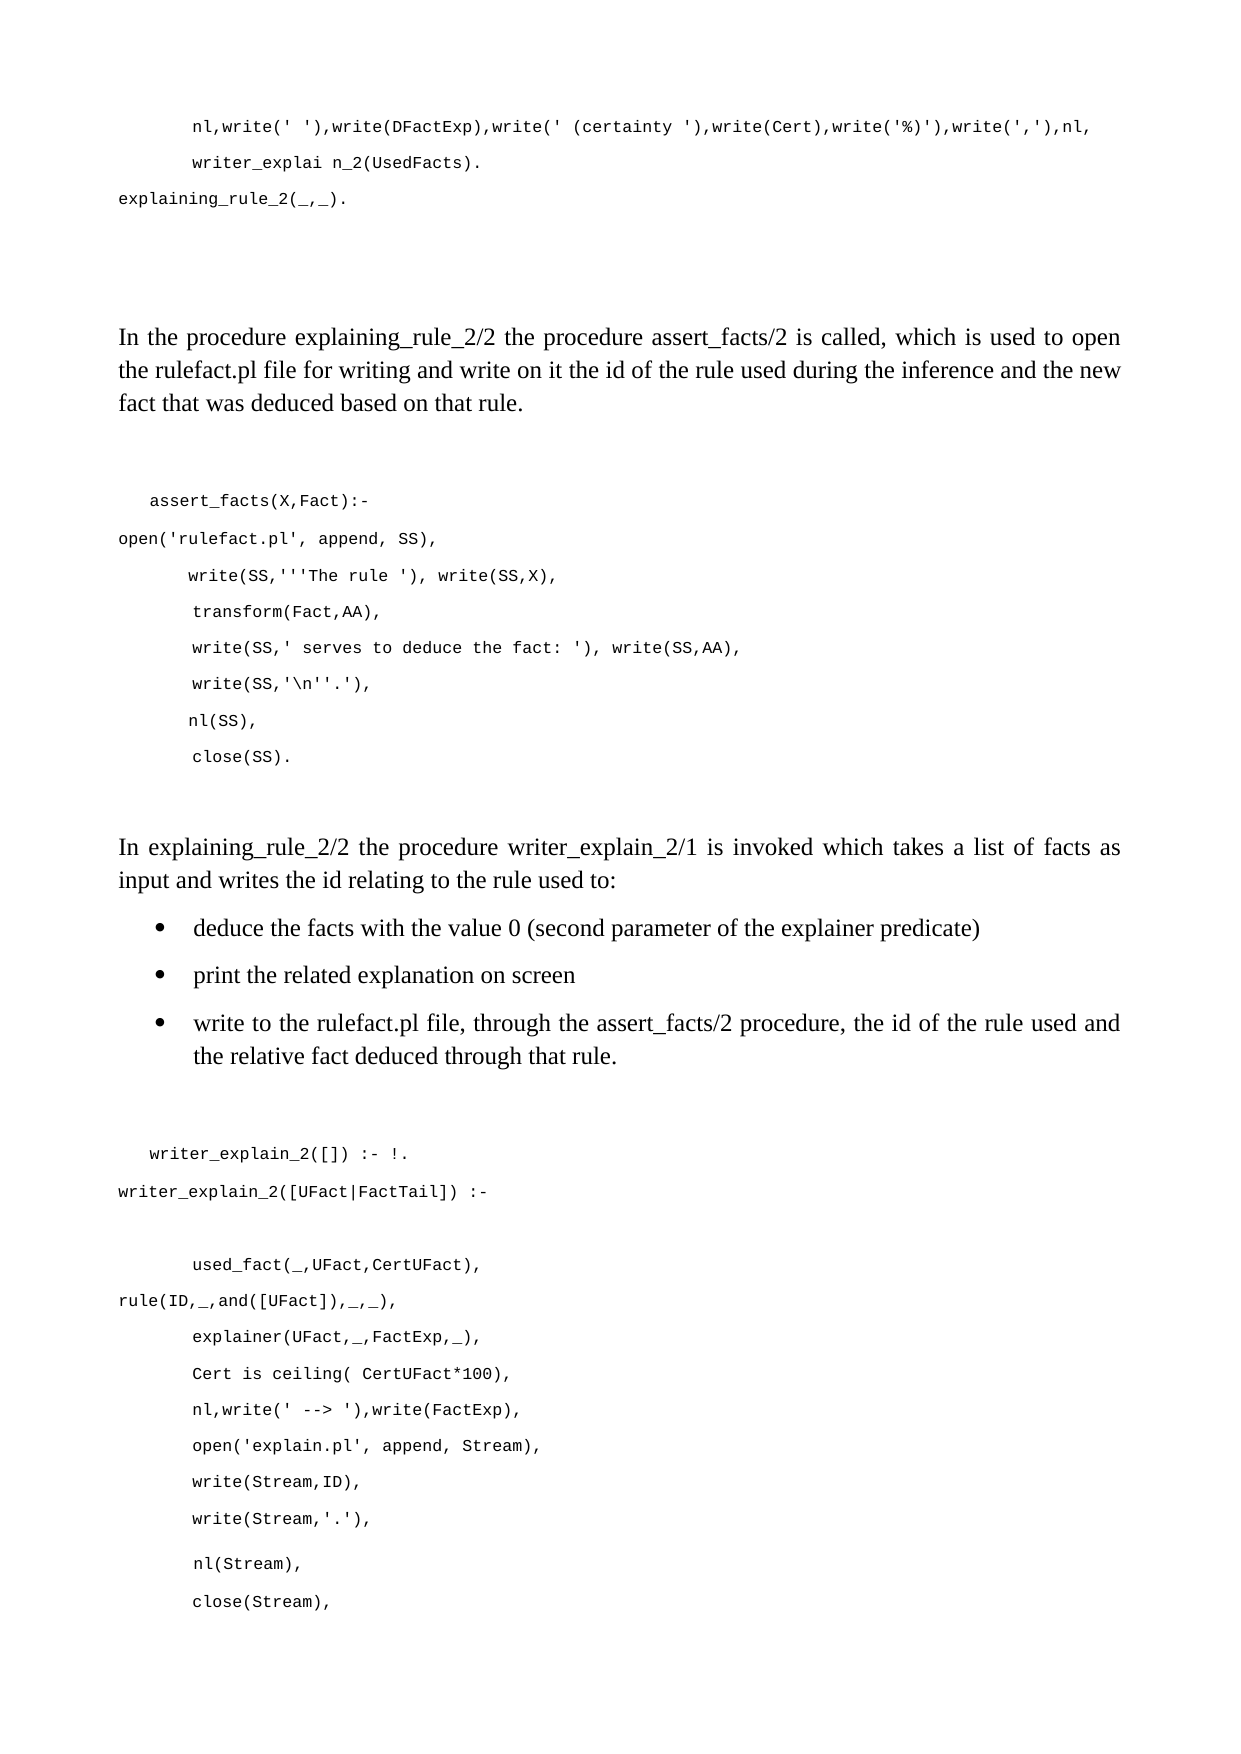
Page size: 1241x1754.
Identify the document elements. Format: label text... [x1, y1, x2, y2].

text write(Stream,'.'), [118, 1510, 1122, 1529]
text nl(Stream), [118, 1546, 1122, 1575]
text close(SS). [118, 748, 1122, 767]
text write(Stream,ID), [118, 1474, 1122, 1493]
text transform(Fact,AA), [118, 603, 1122, 622]
text writer_explain_2([UFact|FactTail]) :- [118, 1184, 1122, 1203]
text Cert is ceiling( CertUFact*100), [118, 1365, 1122, 1384]
text nl(SS), [118, 712, 1122, 731]
text In the procedure explaining_rule_2/2 the procedure assert_facts/2 is called, which is used to open the rulefact.pl file for writing and write on it the id of the rule used during the inference and the new fact that was deduced based on that rule. [118, 322, 1122, 417]
text open('rulefact.pl', append, SS), [118, 531, 1122, 550]
list deduce the facts with the value 0 (second parameter of the explainer predicate) [156, 913, 1122, 942]
text writer_explai n_2(UsedFacts). [118, 154, 1122, 173]
text write(SS,' serves to deduce the fact: '), write(SS,AA), [118, 640, 1122, 658]
text nl,write(' --> '),write(FactExp), [118, 1401, 1122, 1420]
text explainer(UFact,_,FactExp,_), [118, 1329, 1122, 1348]
text close(Stream), [118, 1594, 1122, 1613]
text write(SS,'''The rule '), write(SS,X), [118, 567, 1122, 586]
text writer_explain_2([]) :- !. [118, 1136, 1122, 1165]
text rule(ID,_,and([UFact]),_,_), [118, 1293, 1122, 1312]
text assert_facts(X,Fact):- [118, 483, 1122, 512]
list write to the rulefact.pl file, through the assert_facts/2 procedure, the id of the rule used and the relative fact deduced through that rule. [156, 1008, 1122, 1070]
text open('explain.pl', append, Stream), [118, 1438, 1122, 1457]
text explaining_rule_2(_,_). [118, 191, 1122, 209]
text nl,write(' '),write(DFactExp),write(' (certainty '),write(Cert),write('%)'),write(','),nl, [118, 118, 1122, 137]
text used_fact(_,UFact,CertUFact), [118, 1256, 1122, 1275]
text write(SS,'\n''.'), [118, 676, 1122, 695]
list print the related explanation on screen [156, 961, 1122, 989]
text In explaining_rule_2/2 the procedure writer_explain_2/1 is invoked which takes a list of facts as input and writes the id relating to the rule used to: [118, 832, 1122, 894]
